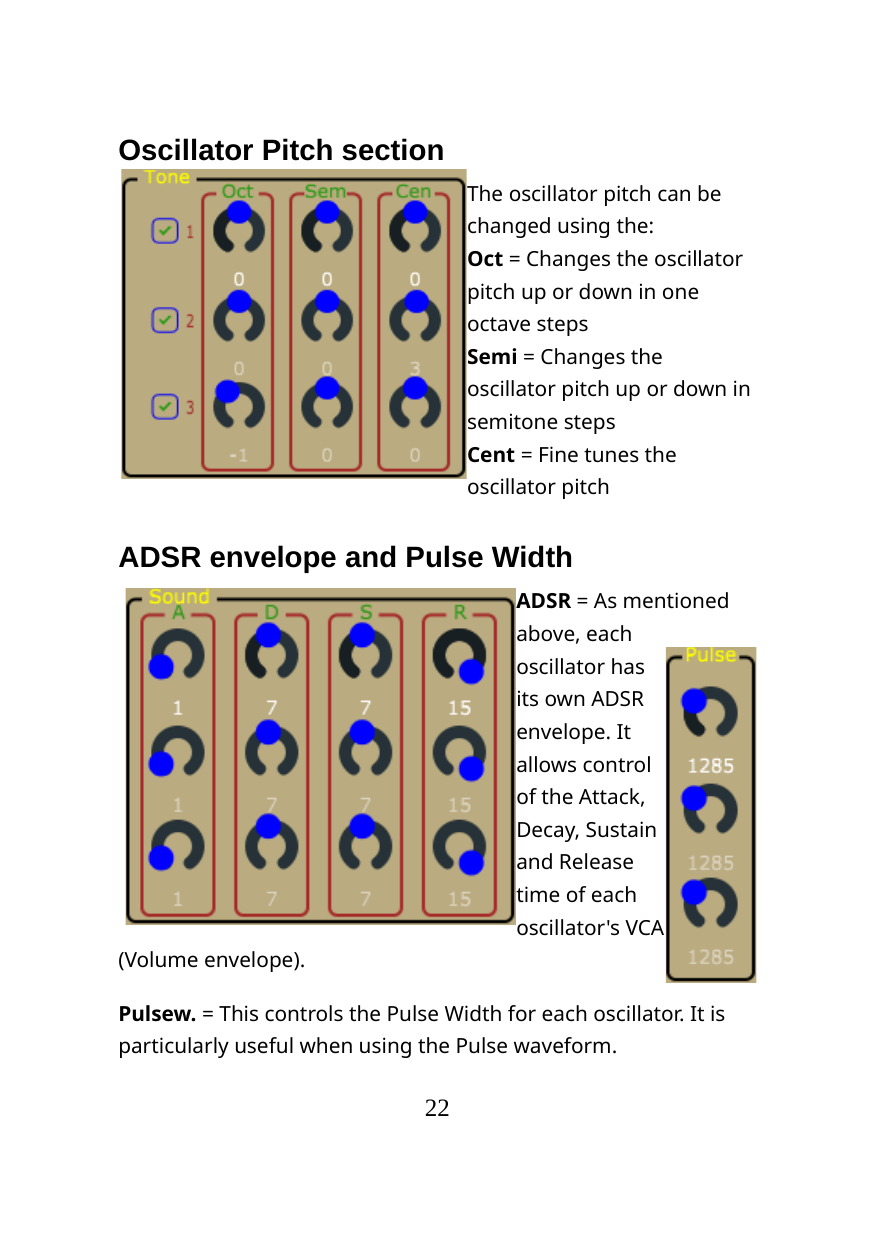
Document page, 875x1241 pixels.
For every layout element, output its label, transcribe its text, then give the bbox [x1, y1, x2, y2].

picture [125, 588, 516, 925]
subtitle ADSR envelope and Pulse Width [118, 540, 756, 574]
picture [121, 169, 467, 479]
text Pulsew. = This controls the Pulse Width for each oscillator. It is particularly useful when using the Pulse waveform. [118, 999, 756, 1060]
text ADSR = As mentioned above, each oscillator has its own ADSR envelope. It allows control of the Attack, Decay, Sustain and Release time of each oscillator's VCA (Volume envelope). [118, 587, 756, 974]
subtitle Oscillator Pitch section [118, 133, 756, 166]
text The oscillator pitch can be changed using the: Oct = Changes the oscillator pitch up or down in one octave steps Semi = Changes the oscillator pitch up or down in semitone steps Cent = Fine tunes the oscillator pitch [118, 179, 756, 501]
picture [665, 647, 757, 983]
